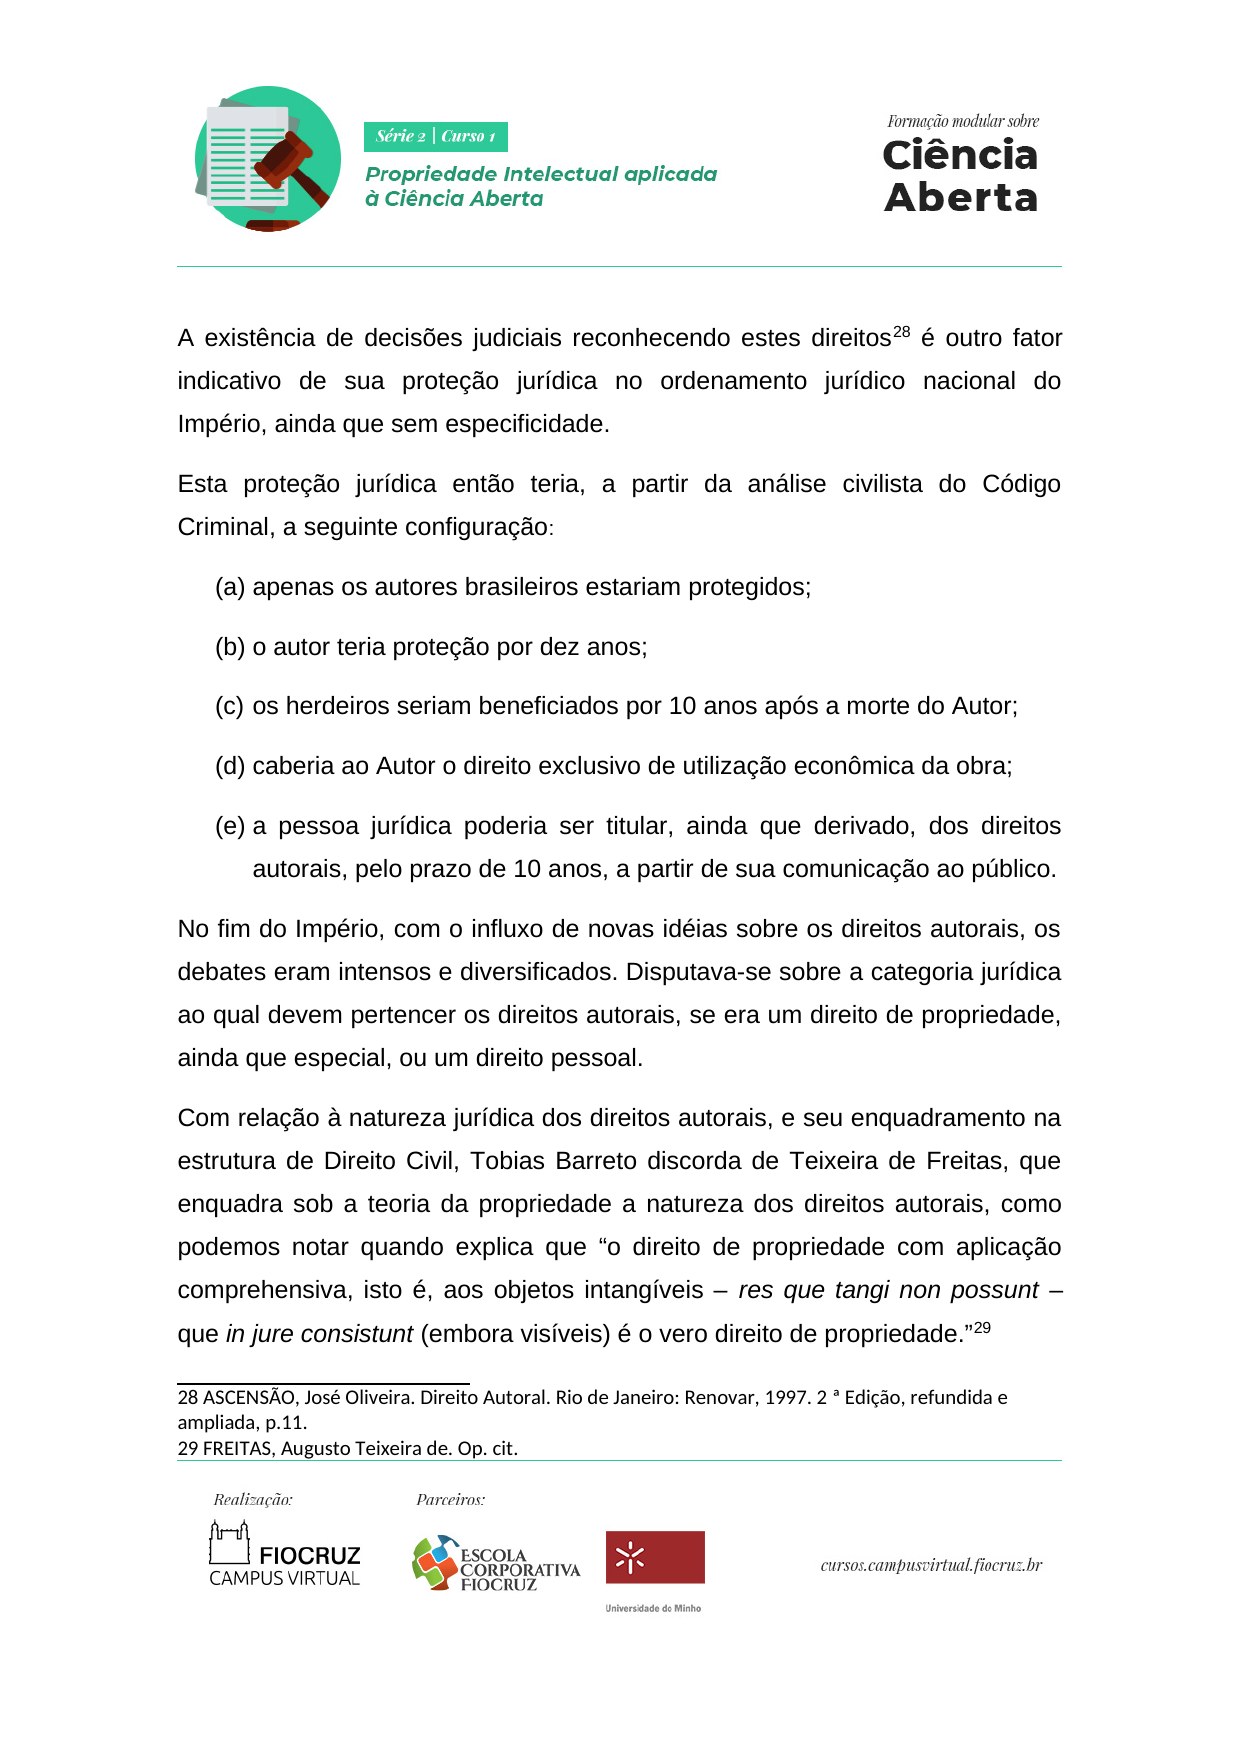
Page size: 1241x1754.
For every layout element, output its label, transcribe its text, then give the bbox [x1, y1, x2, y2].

text No fim do Império, com o influxo de novas idéias sobre os direitos autorais, os debates eram intensos e diversificados. Disputava-se sobre a categoria jurídica ao qual devem pertencer os direitos autorais, se era um direito de propriedade, ainda que especial, ou um direito pessoal. [177, 914, 1063, 1072]
list os herdeiros seriam beneficiados por 10 anos após a morte do Autor; [215, 691, 1063, 720]
text ASCENSÃO, José Oliveira. Direito Autoral. Rio de Janeiro: Renovar, 1997. 2 ª Edição, refundida e ampliada, p.11. [177, 1384, 1063, 1435]
text FREITAS, Augusto Teixeira de. Op. cit. [177, 1435, 1063, 1460]
list caberia ao Autor o direito exclusivo de utilização econômica da obra; [215, 751, 1063, 780]
text Com relação à natureza jurídica dos direitos autorais, e seu enquadramento na estrutura de Direito Civil, Tobias Barreto discorda de Teixeira de Freitas, que enquadra sob a teoria da propriedade a natureza dos direitos autorais, como podemos notar quando explica que “o direito de propriedade com aplicação comprehensiva, isto é, aos objetos intangíveis – res que tangi non possunt – que in jure consistunt (embora visíveis) é o vero direito de propriedade.” [177, 1103, 1063, 1347]
list a pessoa jurídica poderia ser titular, ainda que derivado, dos direitos autorais, pelo prazo de 10 anos, a partir de sua comunicação ao público. [215, 811, 1063, 883]
list o autor teria proteção por dez anos; [215, 632, 1063, 660]
list apenas os autores brasileiros estariam protegidos; [215, 572, 1063, 601]
text Esta proteção jurídica então teria, a partir da análise civilista do Código Criminal, a seguinte configuração: [177, 469, 1063, 541]
text A existência de decisões judiciais reconhecendo estes direitos é outro fator indicativo de sua proteção jurídica no ordenamento jurídico nacional do Império, ainda que sem especificidade. [177, 323, 1063, 438]
